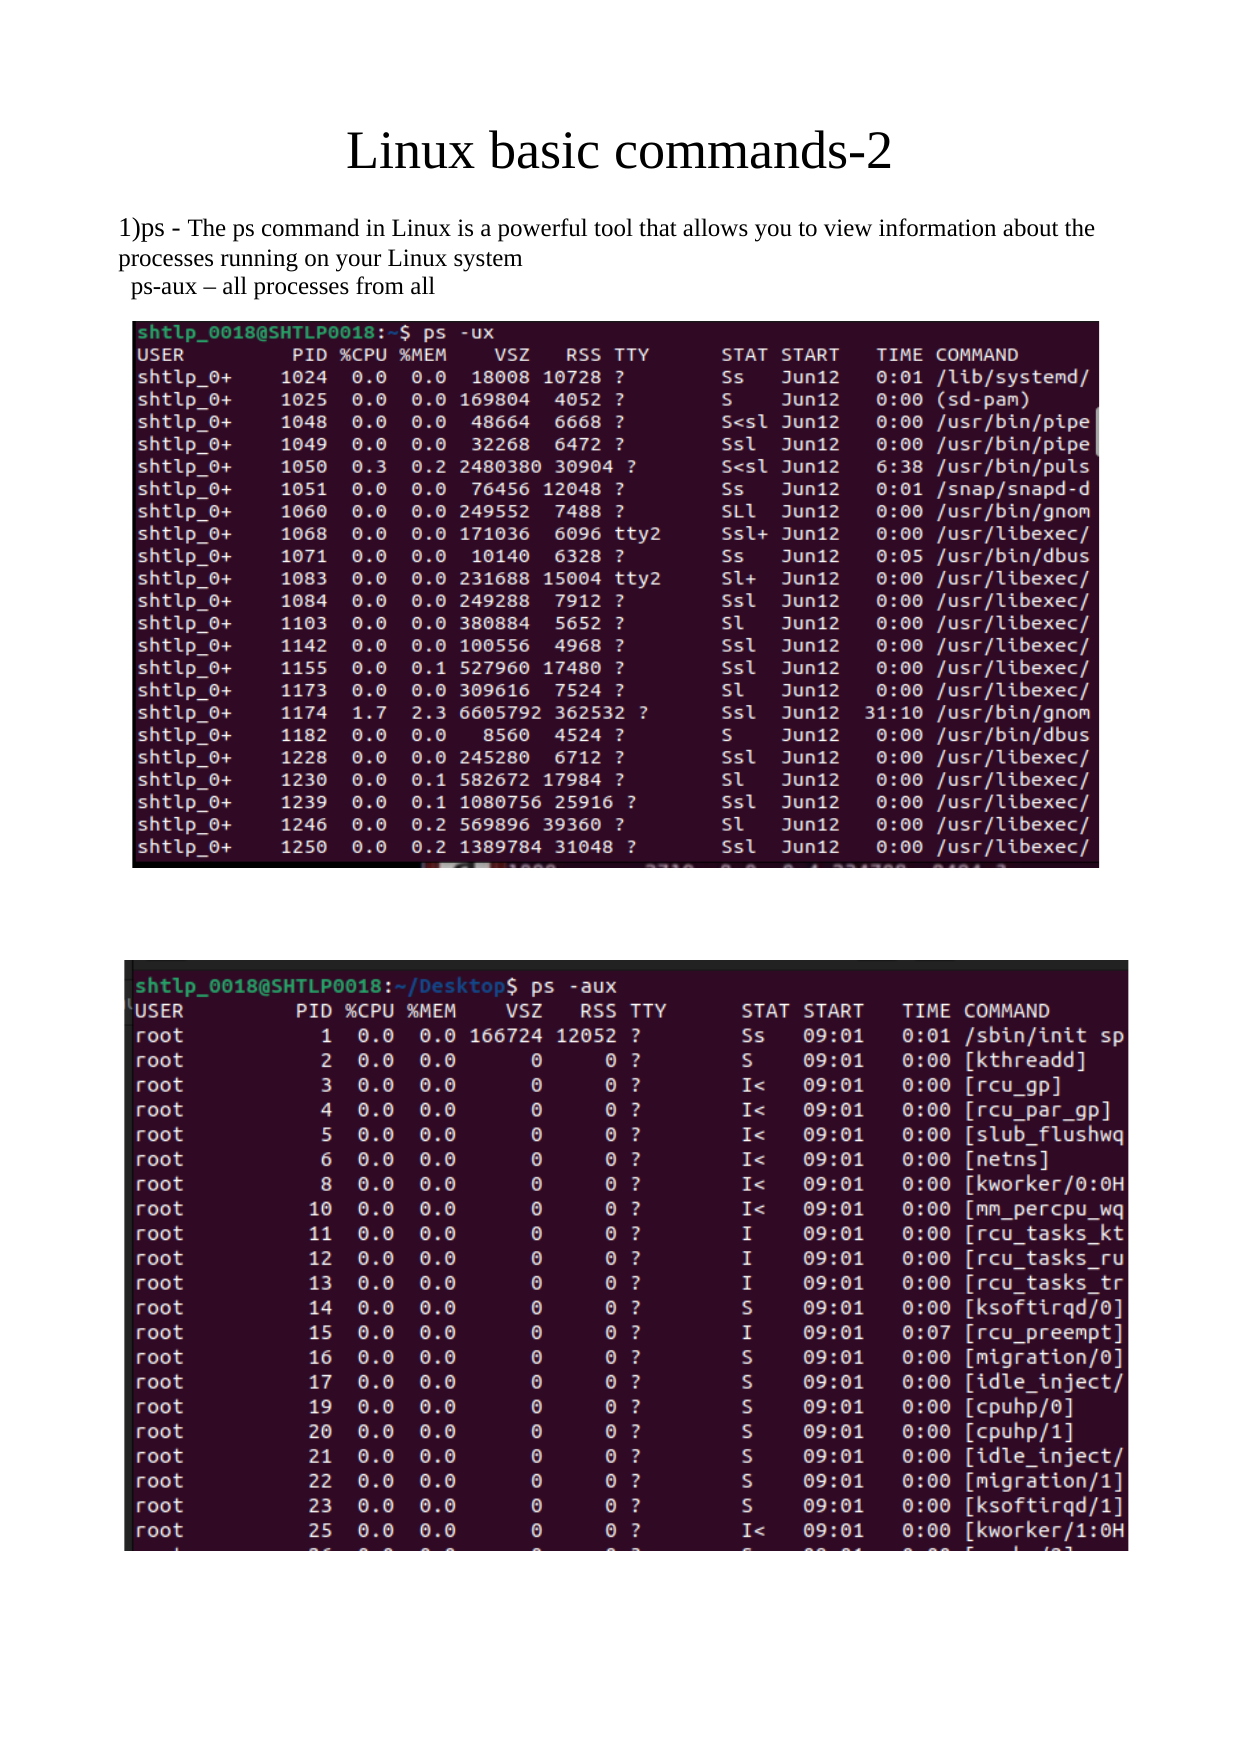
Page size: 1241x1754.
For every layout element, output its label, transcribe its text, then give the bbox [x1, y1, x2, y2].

text 1)ps - The ps command in Linux is a powerful tool that allows you to view information about the processes running on your Linux system [118, 212, 1122, 271]
picture [124, 960, 1129, 1551]
text Linux basic commands-2 [118, 118, 1122, 180]
text ps-aux – all processes from all [118, 271, 1122, 300]
picture [132, 321, 1100, 868]
